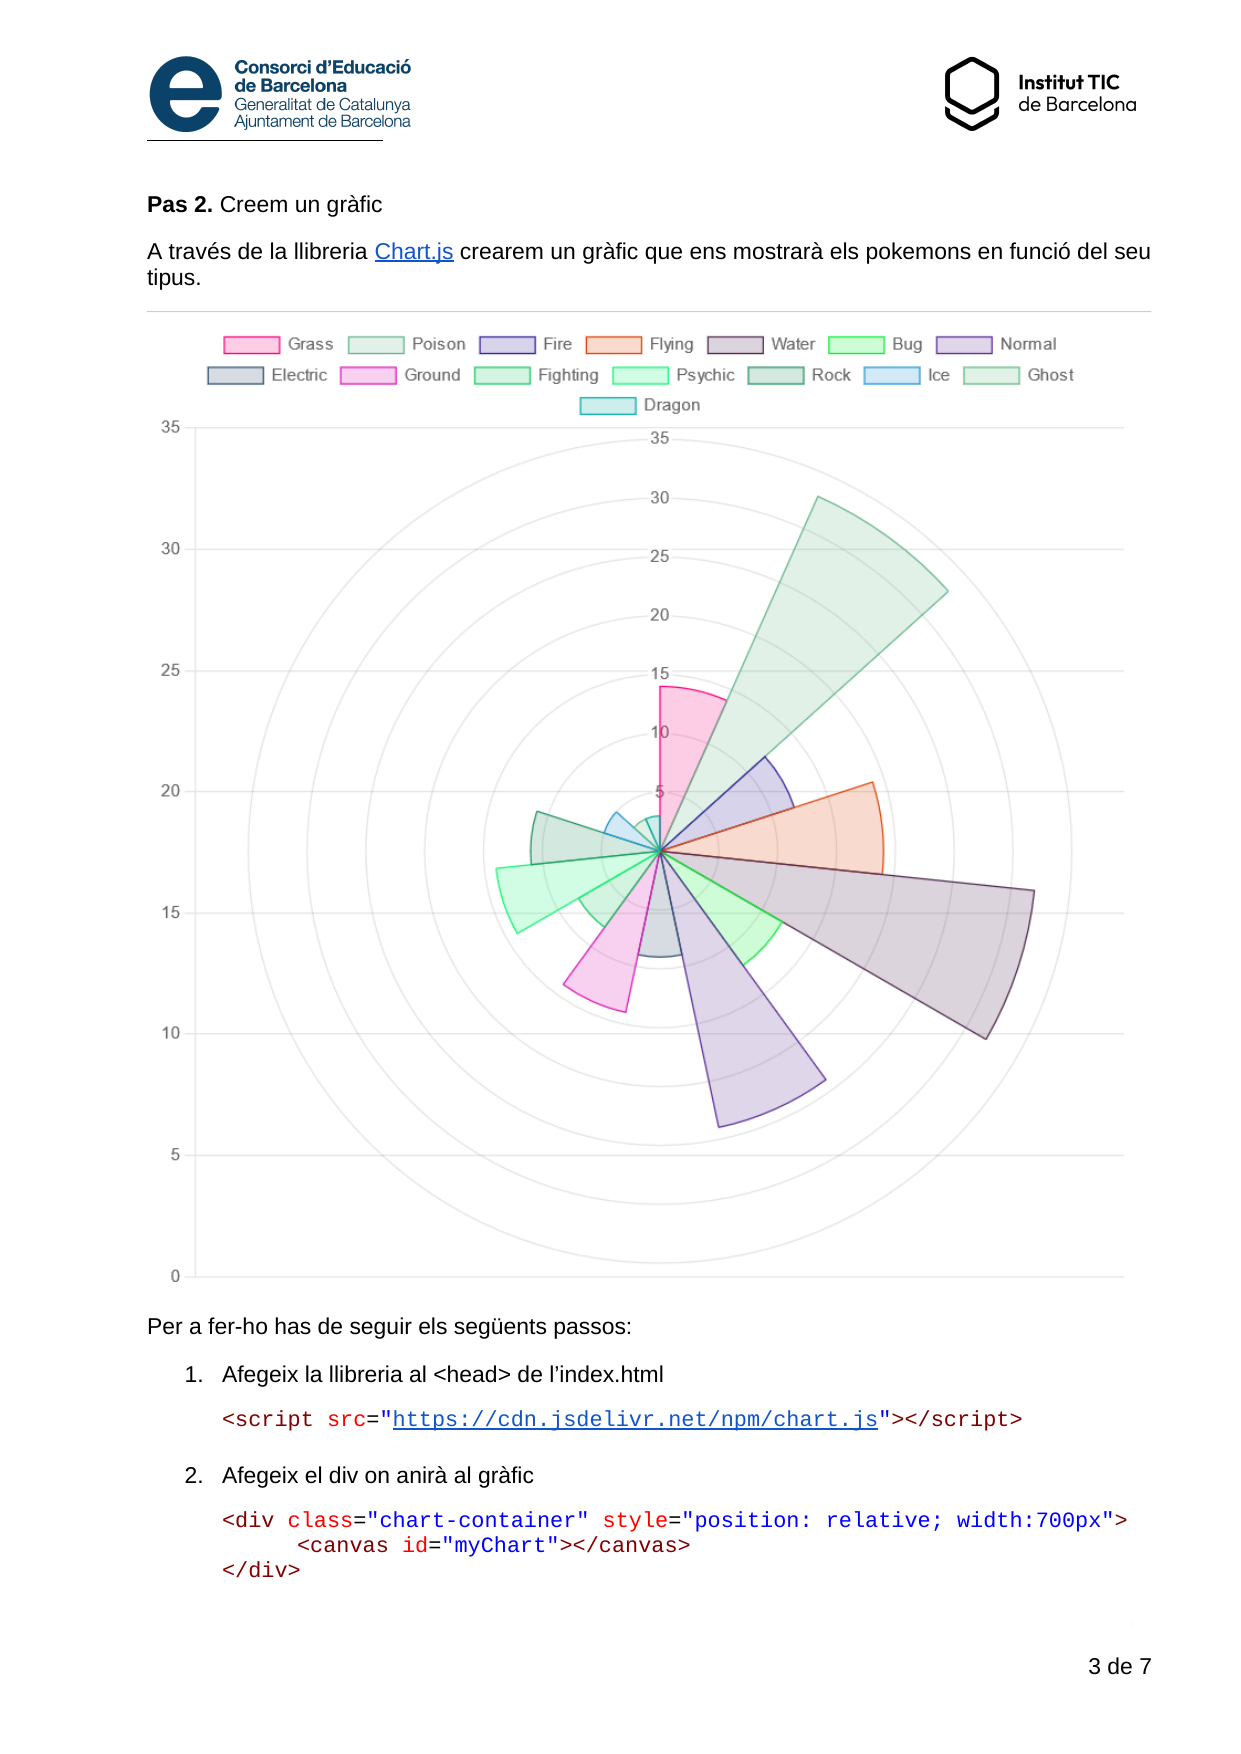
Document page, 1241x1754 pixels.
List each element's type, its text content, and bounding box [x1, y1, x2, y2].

picture [146, 52, 414, 136]
list Afegeix el div on anirà al gràfic [184, 1462, 1152, 1488]
text </div> [147, 1559, 1152, 1583]
text <canvas id="myChart"></canvas> [222, 1534, 1152, 1559]
picture [146, 311, 1152, 1293]
text A través de la llibreria Chart.js crearem un gràfic que ens mostrarà els pokemons en funció del seu tipus. [147, 238, 1152, 290]
text <script src="https://cdn.jsdelivr.net/npm/chart.js"></script> [222, 1408, 1152, 1432]
text <div class="chart-container" style="position: relative; width:700px"> [147, 1509, 1152, 1534]
picture [934, 48, 1148, 139]
text Pas 2. Creem un gràfic [147, 191, 1152, 217]
text Per a fer-ho has de seguir els següents passos: [147, 1313, 1152, 1340]
list Afegeix la llibreria al <head> de l’index.html [184, 1361, 1152, 1387]
